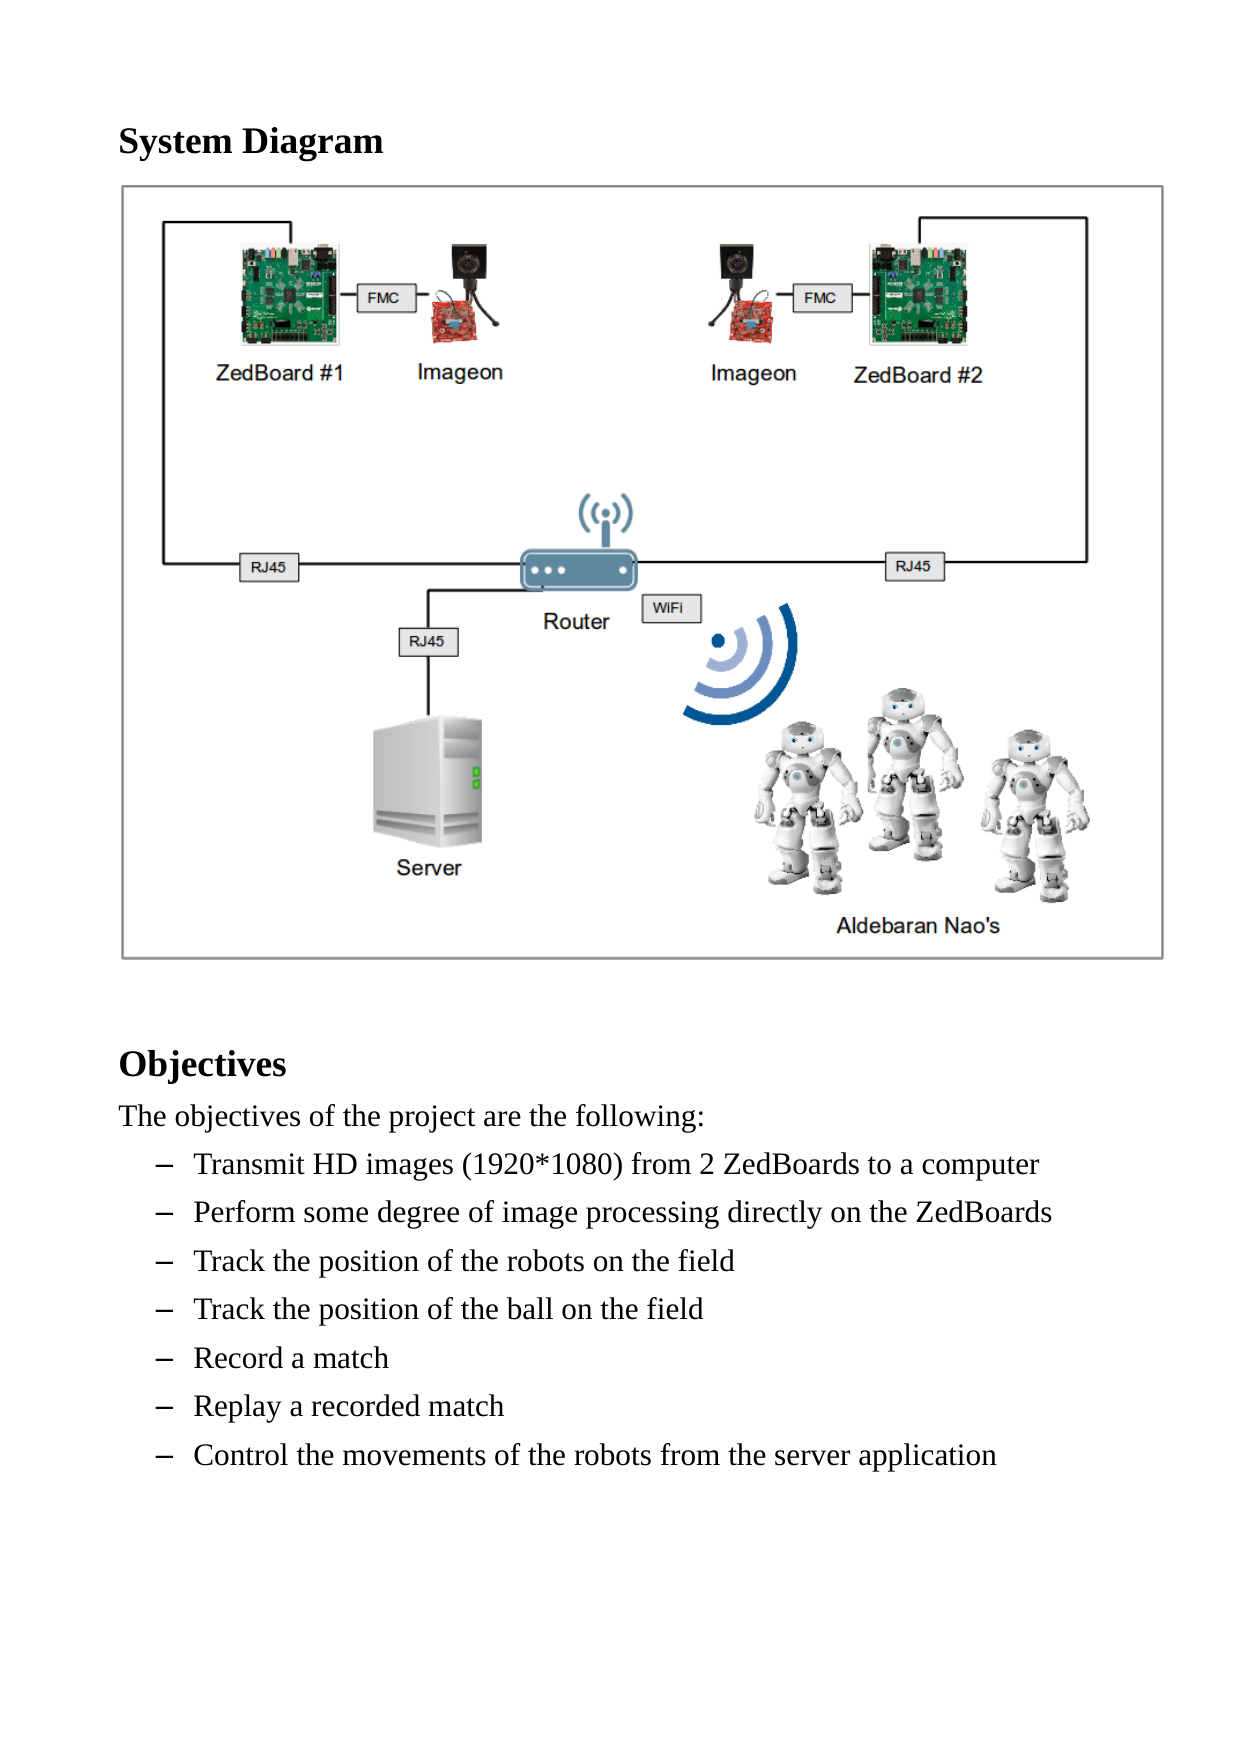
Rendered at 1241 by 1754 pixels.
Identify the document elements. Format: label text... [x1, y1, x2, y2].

list Transmit HD images (1920*1080) from 2 ZedBoards to a computer [156, 1145, 1122, 1181]
list Perform some degree of image processing directly on the ZedBoards [156, 1194, 1122, 1229]
subtitle System Diagram [118, 118, 1122, 161]
text The objectives of the project are the following: [118, 1097, 1122, 1133]
list Track the position of the ball on the field [156, 1291, 1122, 1326]
list Control the movements of the robots from the server application [156, 1436, 1122, 1472]
list Replay a recorded match [156, 1387, 1122, 1423]
picture [118, 184, 1166, 961]
list Record a match [156, 1339, 1122, 1375]
subtitle Objectives [118, 1041, 1122, 1084]
list Track the position of the robots on the field [156, 1242, 1122, 1278]
